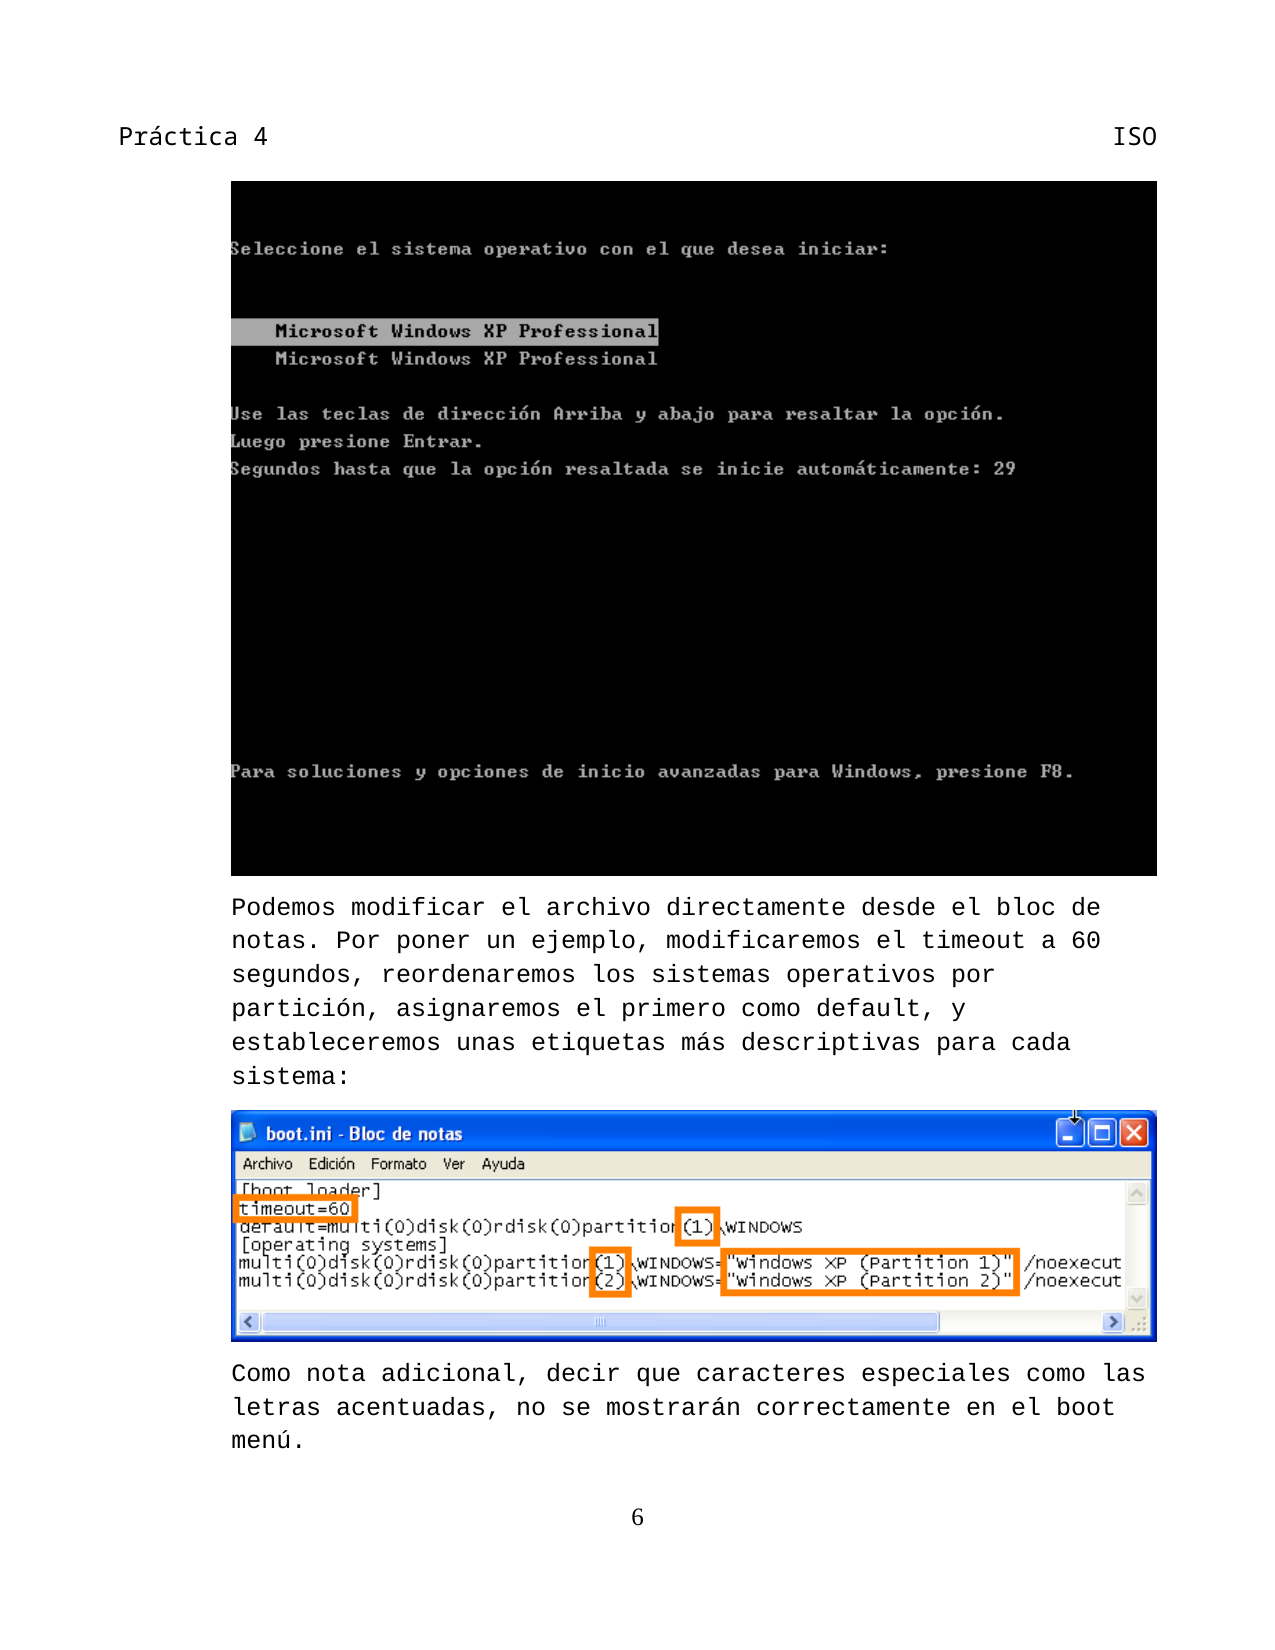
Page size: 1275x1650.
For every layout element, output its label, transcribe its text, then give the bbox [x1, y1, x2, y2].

text Como nota adicional, decir que caracteres especiales como las letras acentuadas, no se mostrarán correctamente en el boot menú. [231, 1360, 1157, 1456]
picture [231, 1110, 1157, 1342]
picture [231, 181, 1157, 876]
text Podemos modificar el archivo directamente desde el bloc de notas. Por poner un ejemplo, modificaremos el timeout a 60 segundos, reordenaremos los sistemas operativos por partición, asignaremos el primero como default, y estableceremos unas etiquetas más descriptivas para cada sistema: [231, 894, 1157, 1092]
